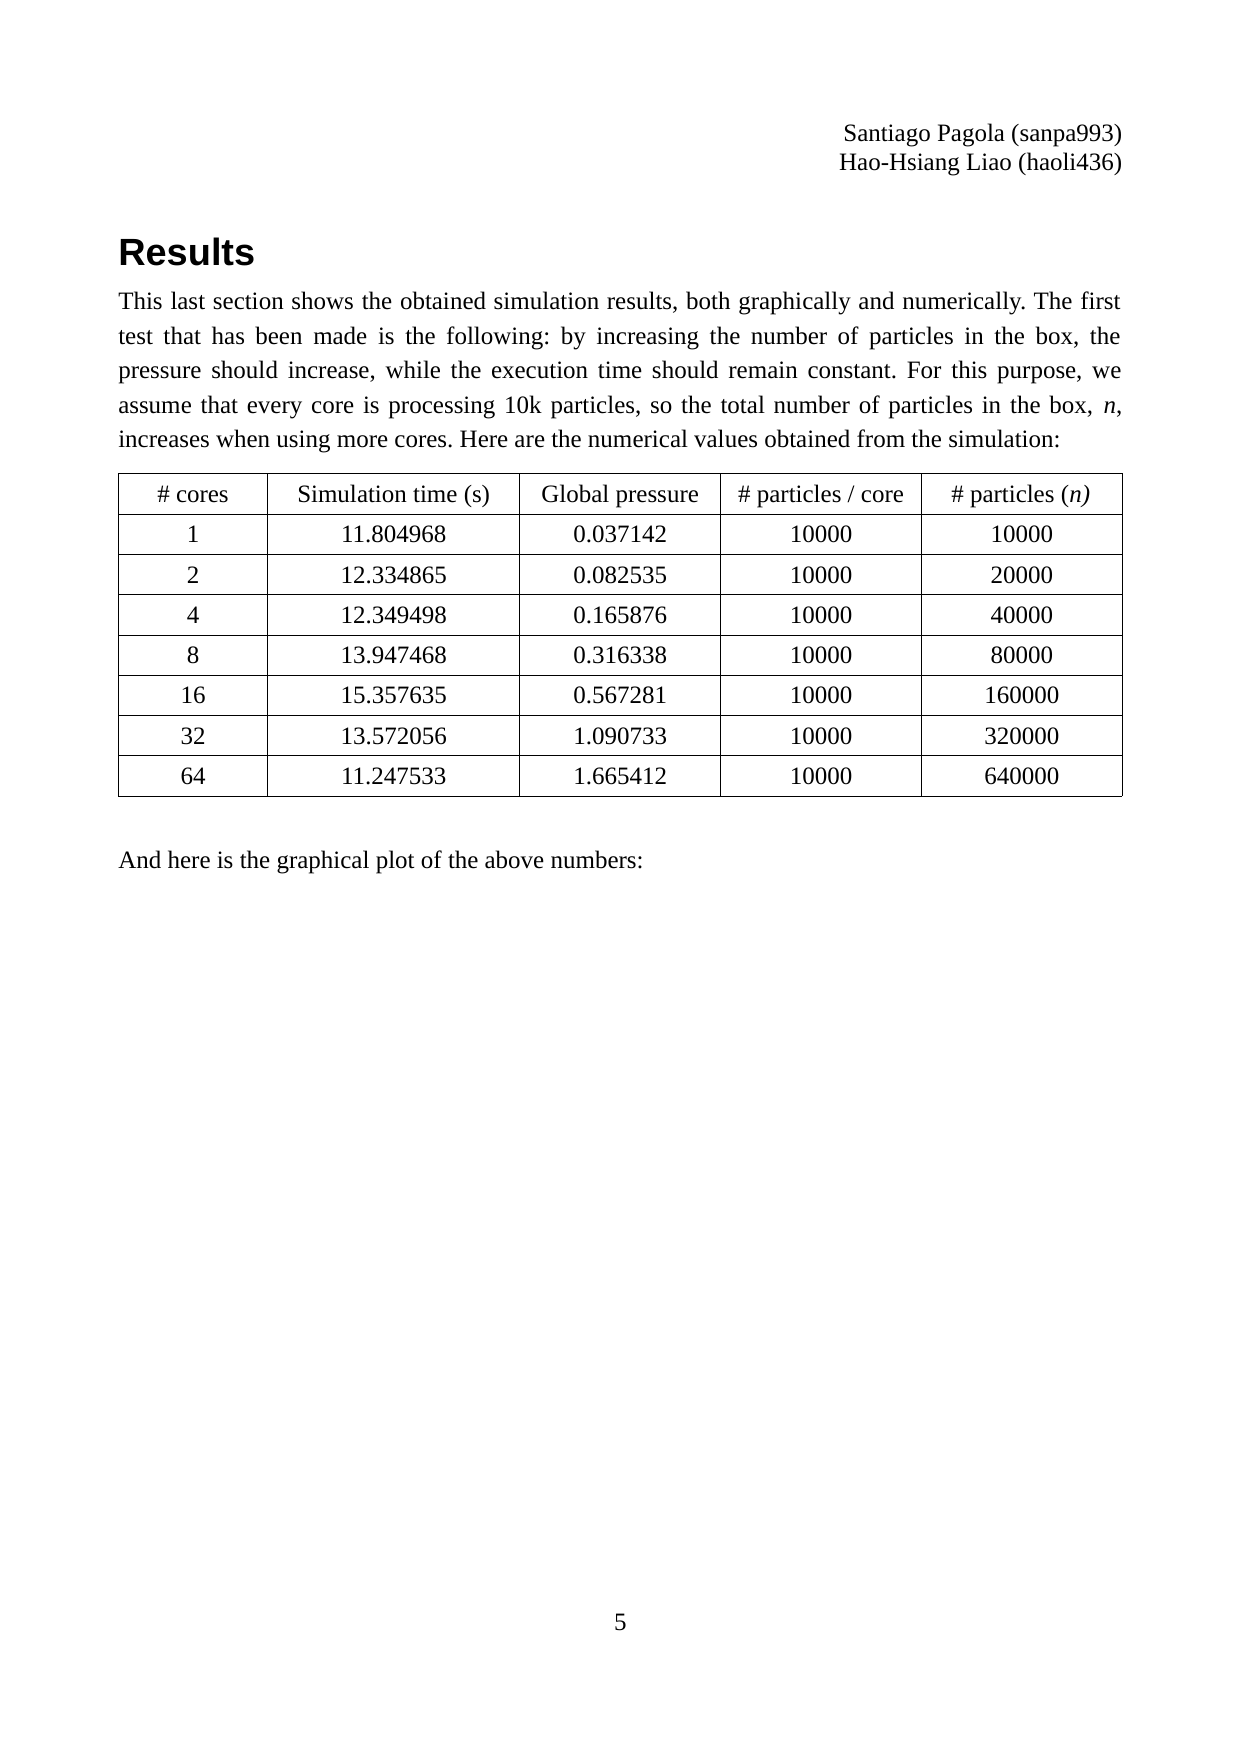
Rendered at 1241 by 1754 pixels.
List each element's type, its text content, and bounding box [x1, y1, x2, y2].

table_header # particles / core [721, 474, 921, 513]
table_cell 32 [119, 716, 267, 755]
table_cell 160000 [922, 676, 1122, 715]
table_cell 8 [119, 636, 267, 675]
table_cell 0.165876 [520, 595, 720, 634]
table_cell 15.357635 [268, 676, 519, 715]
table_cell 4 [119, 595, 267, 634]
table_cell 13.947468 [268, 636, 519, 675]
table_cell 0.567281 [520, 676, 720, 715]
table_cell 20000 [922, 555, 1122, 594]
text And here is the graphical plot of the above numbers: [118, 845, 1122, 874]
table_cell 10000 [721, 716, 921, 755]
table_cell 10000 [922, 515, 1122, 554]
table_cell 80000 [922, 636, 1122, 675]
table_cell 1 [119, 515, 267, 554]
table_cell 10000 [721, 555, 921, 594]
table_cell 10000 [721, 595, 921, 634]
table_cell 2 [119, 555, 267, 594]
table_cell 64 [119, 756, 267, 796]
table_cell 0.082535 [520, 555, 720, 594]
table_cell 12.334865 [268, 555, 519, 594]
table_header # particles (n) [922, 474, 1122, 513]
subtitle Results [118, 230, 1122, 274]
table_header # cores [119, 474, 267, 513]
table_cell 11.247533 [268, 756, 519, 796]
table_cell 0.037142 [520, 515, 720, 554]
table_cell 0.316338 [520, 636, 720, 675]
table_cell 12.349498 [268, 595, 519, 634]
text This last section shows the obtained simulation results, both graphically and numerically. The first test that has been made is the following: by increasing the number of particles in the box, the pressure should increase, while the execution time should remain constant. For this purpose, we assume that every core is processing 10k particles, so the total number of particles in the box, n, increases when using more cores. Here are the numerical values obtained from the simulation: [118, 286, 1122, 453]
table_cell 13.572056 [268, 716, 519, 755]
table_cell 1.090733 [520, 716, 720, 755]
table_cell 40000 [922, 595, 1122, 634]
table_header Simulation time (s) [268, 474, 519, 513]
table_cell 11.804968 [268, 515, 519, 554]
table_cell 320000 [922, 716, 1122, 755]
table_cell 10000 [721, 756, 921, 796]
table_header Global pressure [520, 474, 720, 513]
table_cell 10000 [721, 636, 921, 675]
table_cell 1.665412 [520, 756, 720, 796]
table_cell 16 [119, 676, 267, 715]
table_cell 10000 [721, 515, 921, 554]
table_cell 640000 [922, 756, 1122, 796]
table_cell 10000 [721, 676, 921, 715]
